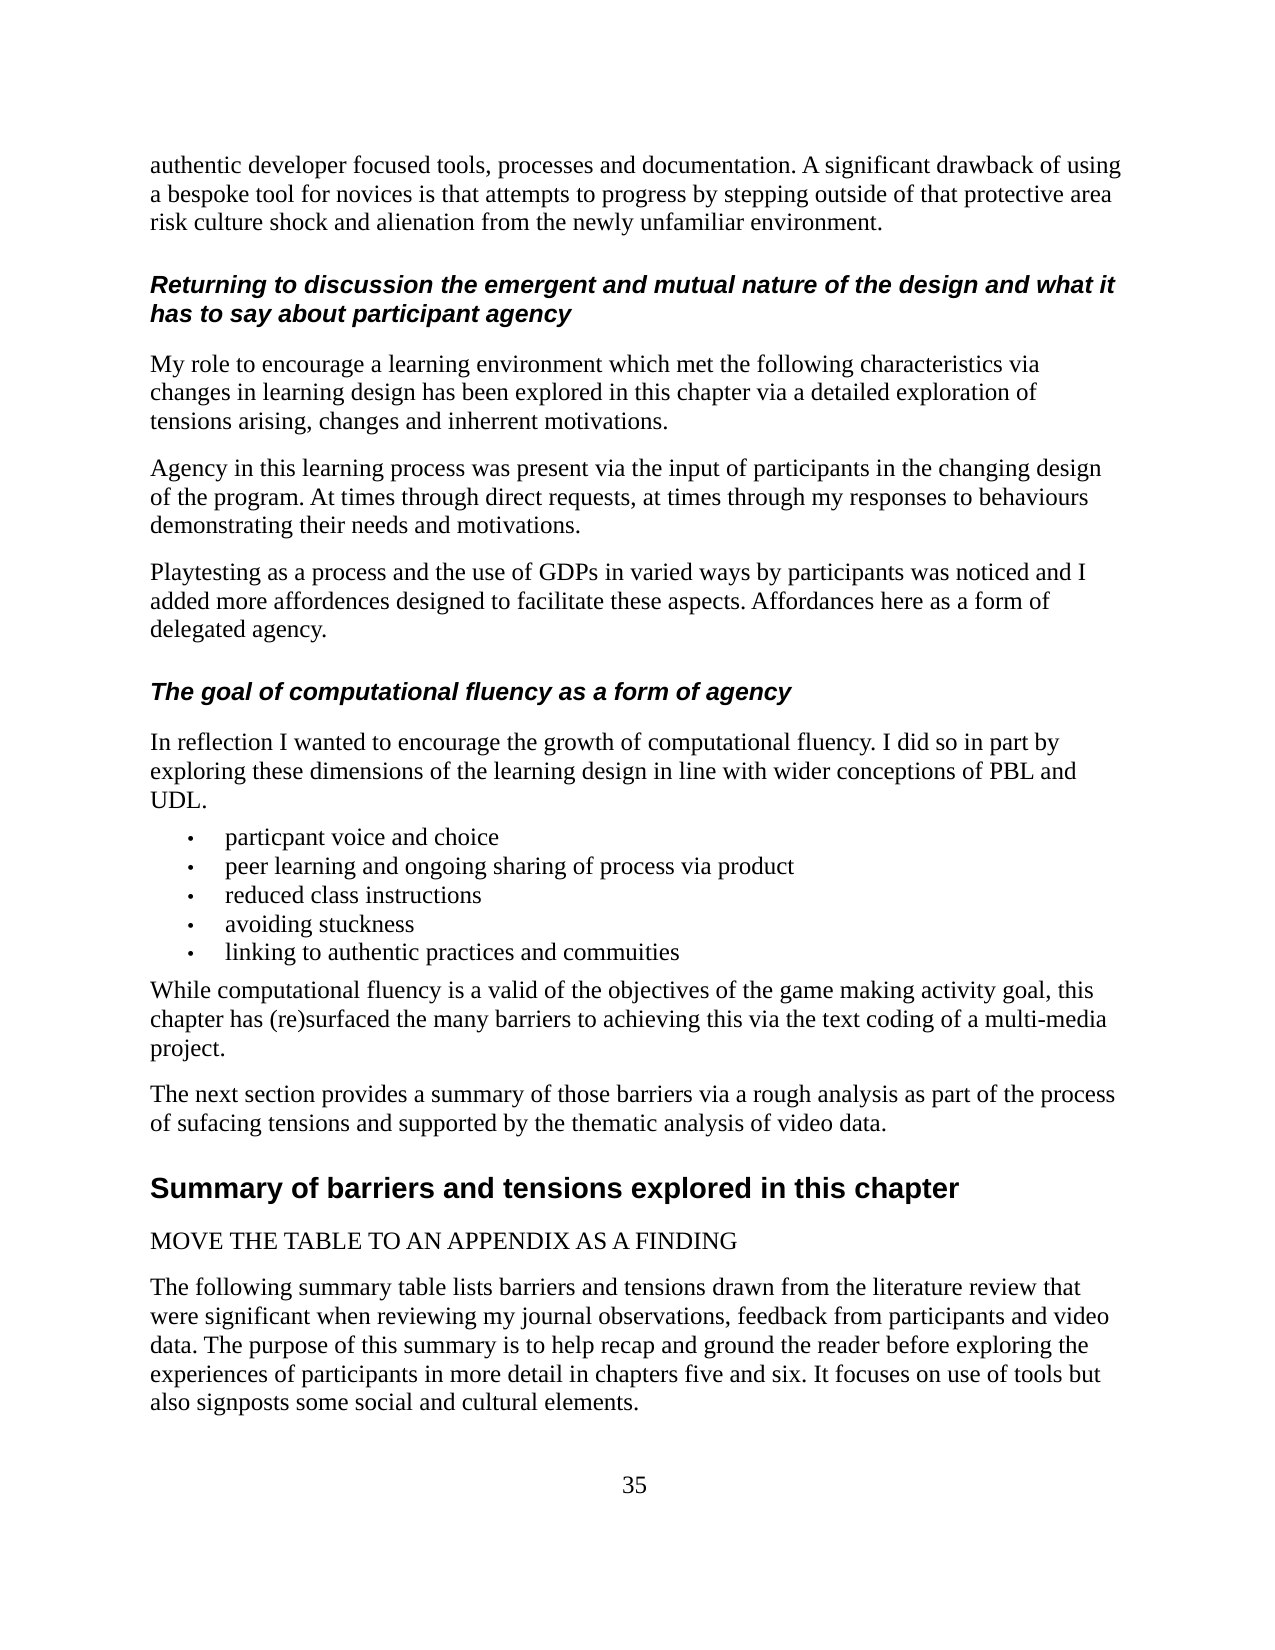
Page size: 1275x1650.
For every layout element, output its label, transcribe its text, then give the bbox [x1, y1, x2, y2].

list reduced class instructions [187, 880, 1125, 909]
text Playtesting as a process and the use of GDPs in varied ways by participants was noticed and I added more affordences designed to facilitate these aspects. Affordances here as a form of delegated agency. [150, 557, 1125, 643]
text authentic developer focused tools, processes and documentation. A significant drawback of using a bespoke tool for novices is that attempts to progress by stepping outside of that protective area risk culture shock and alienation from the newly unfamiliar environment. [150, 150, 1125, 236]
list linking to authentic practices and commuities [187, 937, 1125, 966]
subtitle Returning to discussion the emergent and mutual nature of the design and what it has to say about participant agency [150, 270, 1125, 327]
list particpant voice and choice [187, 822, 1125, 851]
text While computational fluency is a valid of the objectives of the game making activity goal, this chapter has (re)surfaced the many barriers to achieving this via the text coding of a multi-media project. [150, 975, 1125, 1061]
subtitle The goal of computational fluency as a form of agency [150, 677, 1125, 706]
list avoiding stuckness [187, 909, 1125, 937]
subtitle Summary of barriers and tensions explored in this chapter [150, 1171, 1125, 1204]
text In reflection I wanted to encourage the growth of computational fluency. I did so in part by exploring these dimensions of the learning design in line with wider conceptions of PBL and UDL. [150, 727, 1125, 813]
text The following summary table lists barriers and tensions drawn from the literature review that were significant when reviewing my journal observations, feedback from participants and video data. The purpose of this summary is to help recap and ground the reader before exploring the experiences of participants in more detail in chapters five and six. It focuses on use of tools but also signposts some social and cultural elements. [150, 1272, 1125, 1416]
list peer learning and ongoing sharing of process via product [187, 851, 1125, 880]
text MOVE THE TABLE TO AN APPENDIX AS A FINDING [150, 1226, 1125, 1254]
text Agency in this learning process was present via the input of participants in the changing design of the program. At times through direct requests, at times through my responses to behaviours demonstrating their needs and motivations. [150, 453, 1125, 539]
text My role to encourage a learning environment which met the following characteristics via changes in learning design has been explored in this chapter via a detailed exploration of tensions arising, changes and inherrent motivations. [150, 349, 1125, 435]
text The next section provides a summary of those barriers via a rough analysis as part of the process of sufacing tensions and supported by the thematic analysis of video data. [150, 1079, 1125, 1137]
